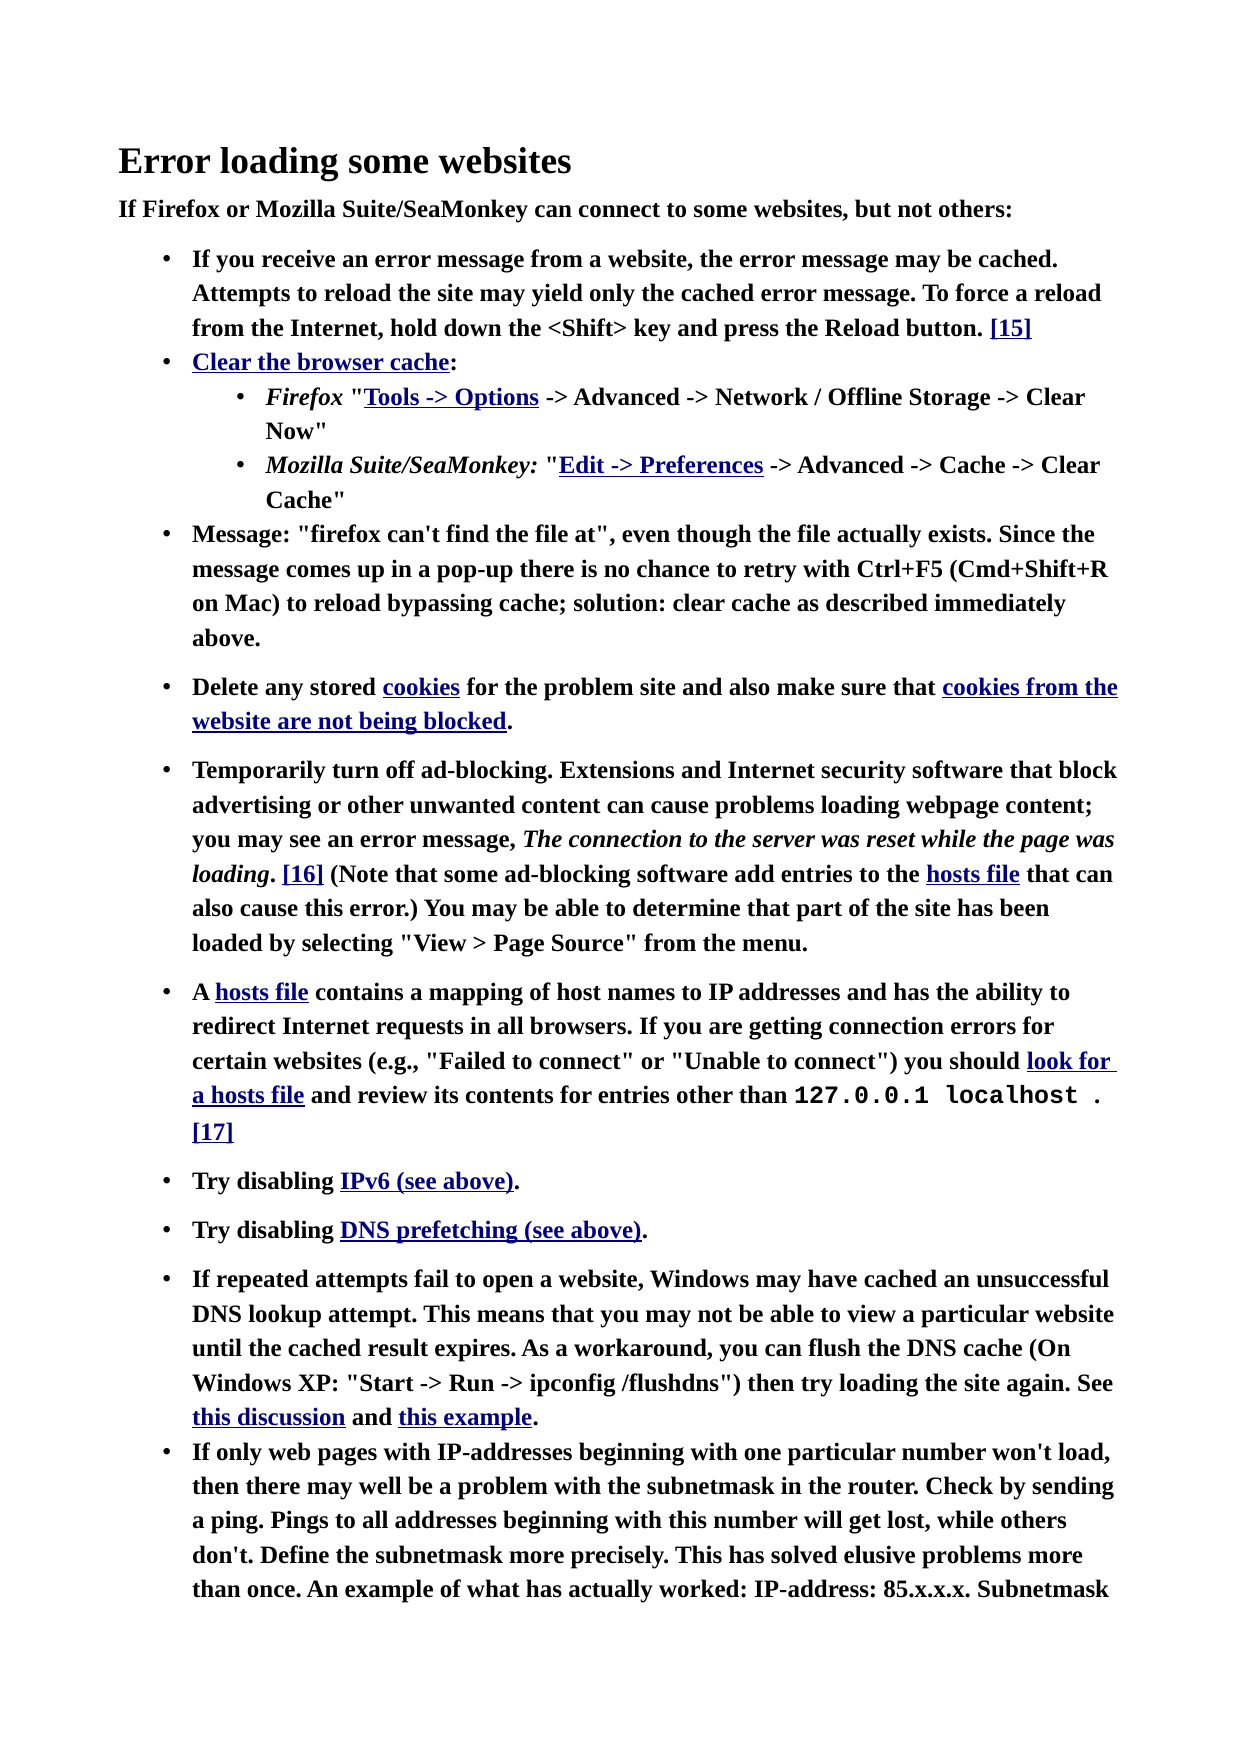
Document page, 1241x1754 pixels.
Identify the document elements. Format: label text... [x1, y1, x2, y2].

list If repeated attempts fail to open a website, Windows may have cached an unsuccessful DNS lookup attempt. This means that you may not be able to view a particular website until the cached result expires. As a workaround, you can flush the DNS cache (On Windows XP: "Start -> Run -> ipconfig /flushdns") then try loading the site again. See this discussion and this example. [162, 1264, 1122, 1431]
subtitle Error loading some websites [118, 139, 1122, 182]
list If you receive an error message from a website, the error message may be cached. Attempts to reload the site may yield only the cached error message. To force a reload from the Internet, hold down the <Shift> key and press the Reload button. [15] [162, 244, 1122, 341]
text If Firefox or Mozilla Suite/SeaMonkey can connect to some websites, but not others: [118, 194, 1122, 223]
list If only web pages with IP-addresses beginning with one particular number won't load, then there may well be a problem with the subnetmask in the router. Check by sending a ping. Pings to all addresses beginning with this number will get lost, while others don't. Define the subnetmask more precisely. This has solved elusive problems more than once. An example of what has actually worked: IP-address: 85.x.x.x. Subnetmask [162, 1437, 1122, 1603]
list Message: "firefox can't find the file at", even though the file actually exists. Since the message comes up in a pop-up there is no chance to retry with Ctrl+F5 (Cmd+Shift+R on Mac) to reload bypassing cache; solution: clear cache as described immediately above. [162, 519, 1122, 652]
list Try disabling IPv6 (see above). [162, 1166, 1122, 1195]
list Try disabling DNS prefetching (see above). [162, 1215, 1122, 1244]
list Mozilla Suite/SeaMonkey: "Edit -> Preferences -> Advanced -> Cache -> Clear Cache" [236, 451, 1122, 514]
list Clear the browser cache: [162, 347, 1122, 376]
list Temporarily turn off ad-blocking. Extensions and Internet security software that block advertising or other unwanted content can cause problems loading webpage content; you may see an error message, The connection to the server was reset while the page was loading. [16] (Note that some ad-blocking software add entries to the hosts file that can also cause this error.) You may be able to determine that part of the site has been loaded by selecting "View > Page Source" from the menu. [162, 756, 1122, 957]
list Firefox "Tools -> Options -> Advanced -> Network / Offline Storage -> Clear Now" [236, 382, 1122, 445]
list Delete any stored cookies for the problem site and also make sure that cookies from the website are not being blocked. [162, 672, 1122, 735]
list A hosts file contains a mapping of host names to IP addresses and has the ability to redirect Internet requests in all browsers. If you are getting connection errors for certain websites (e.g., "Failed to connect" or "Unable to connect") you should look for a hosts file and review its contents for entries other than 127.0.0.1 localhost . [17] [162, 977, 1122, 1146]
